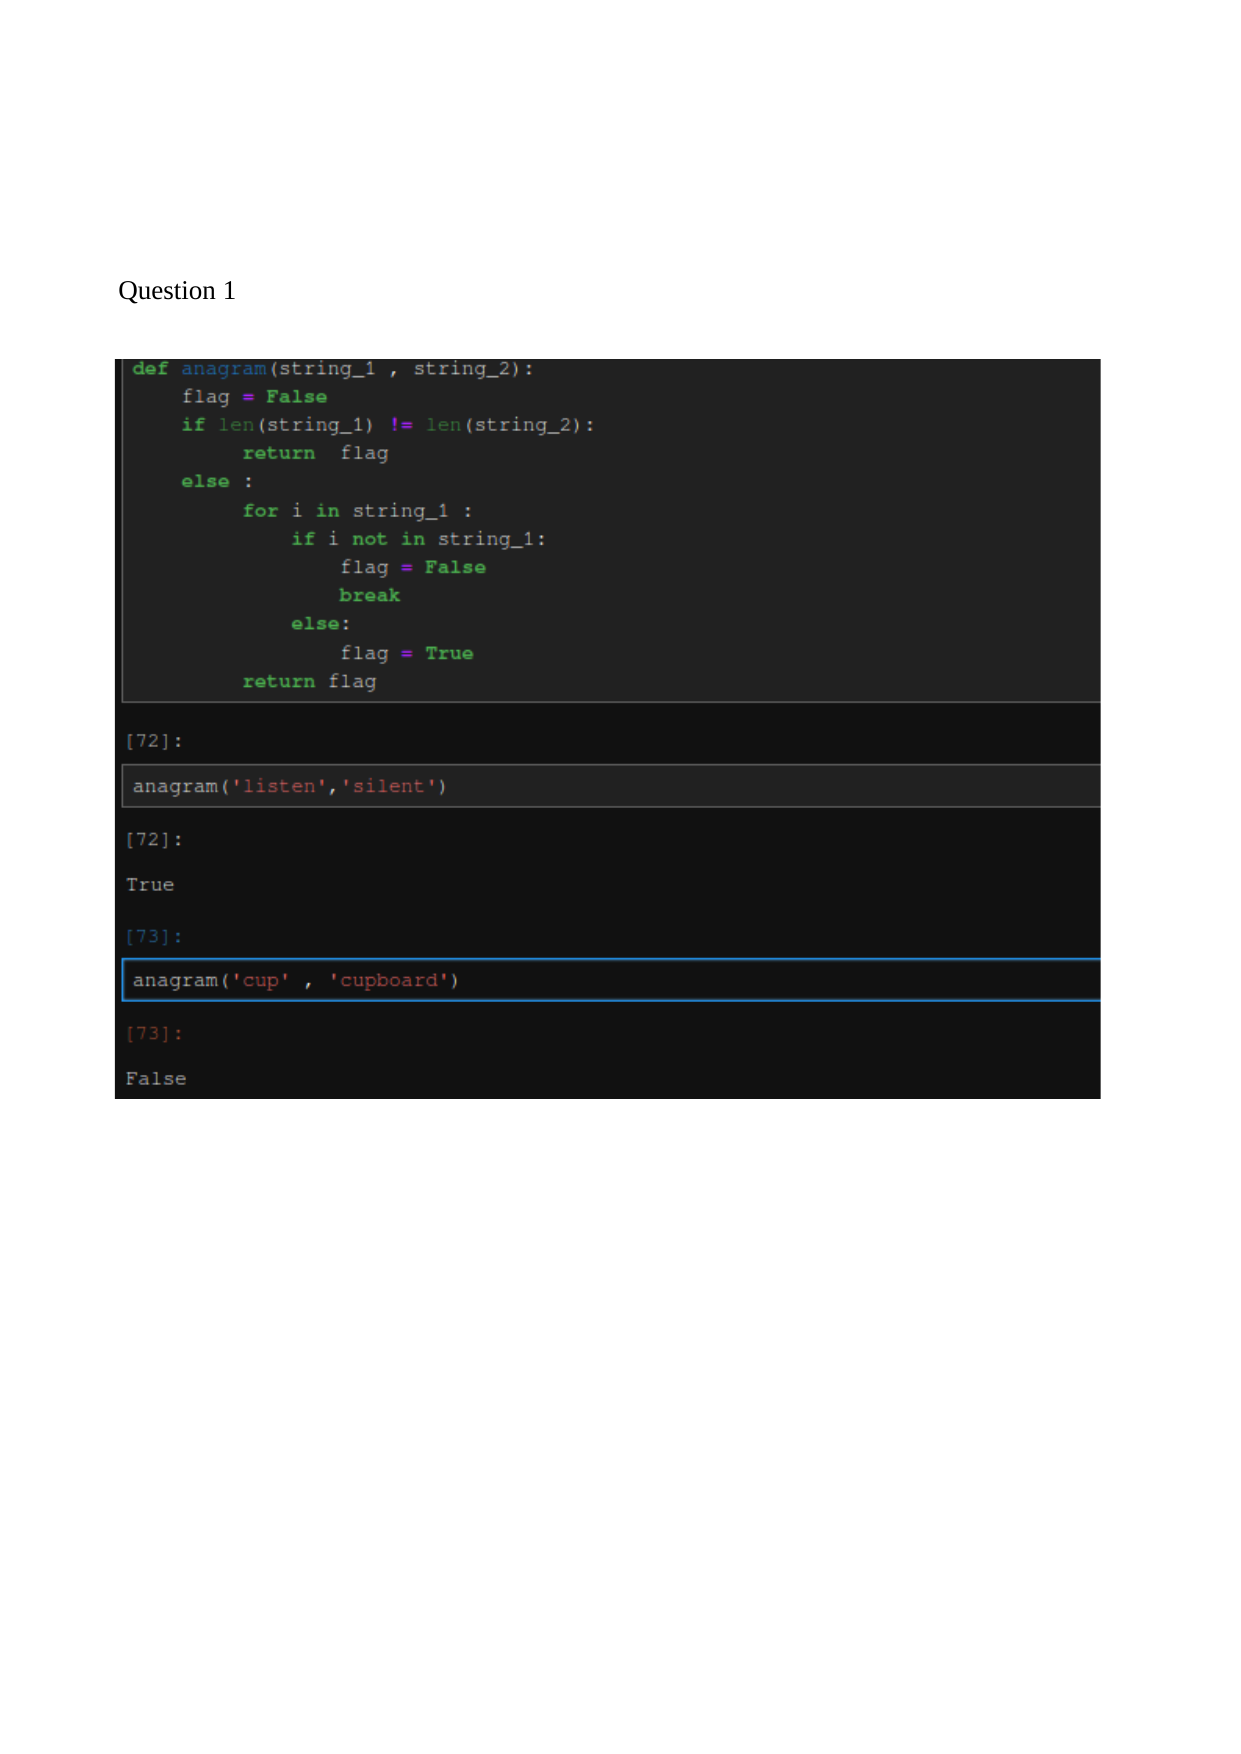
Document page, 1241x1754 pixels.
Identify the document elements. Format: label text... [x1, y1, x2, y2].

picture [114, 359, 1101, 1099]
text Question 1 [118, 274, 1122, 305]
